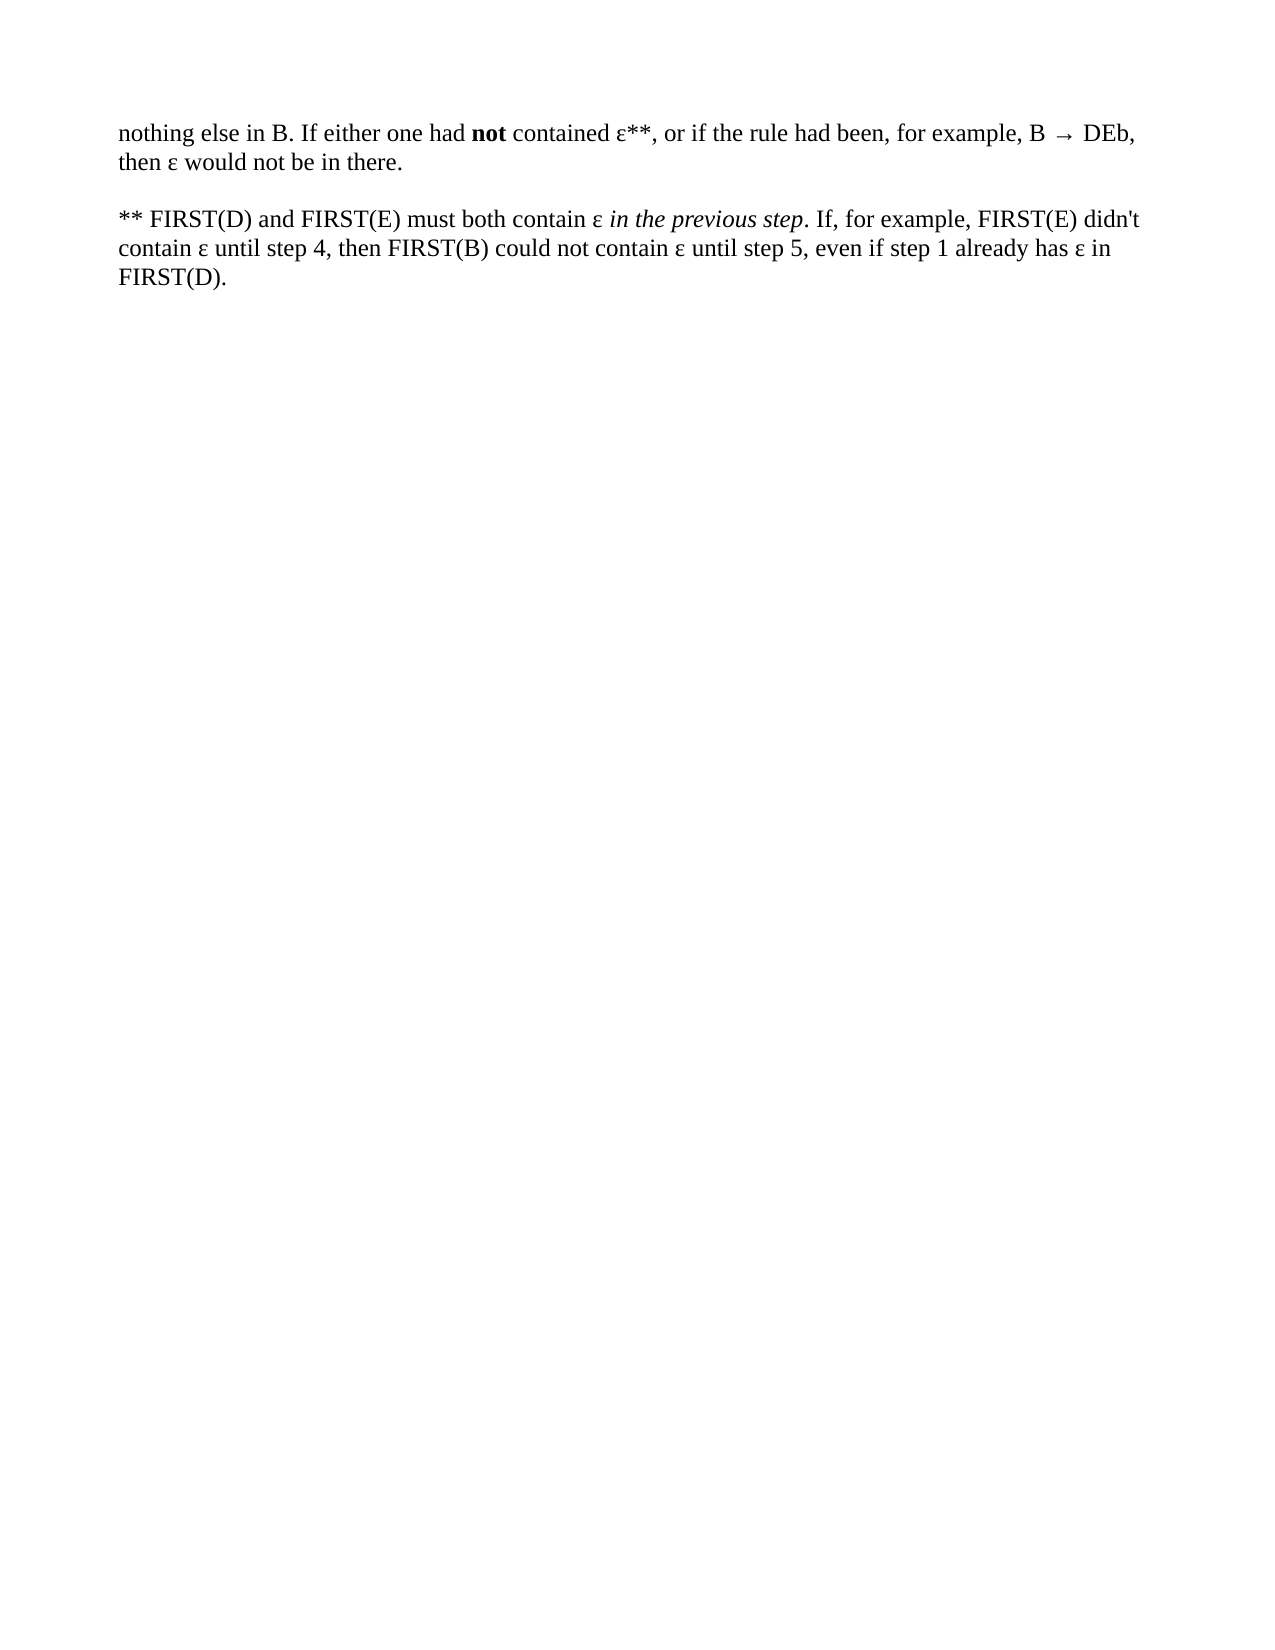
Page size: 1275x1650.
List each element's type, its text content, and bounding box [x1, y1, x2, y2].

text nothing else in B. If either one had not contained ε**, or if the rule had been, for example, B → DEb, then ε would not be in there. [118, 118, 1157, 176]
text ** FIRST(D) and FIRST(E) must both contain ε in the previous step. If, for example, FIRST(E) didn't contain ε until step 4, then FIRST(B) could not contain ε until step 5, even if step 1 already has ε in FIRST(D). [118, 204, 1157, 291]
